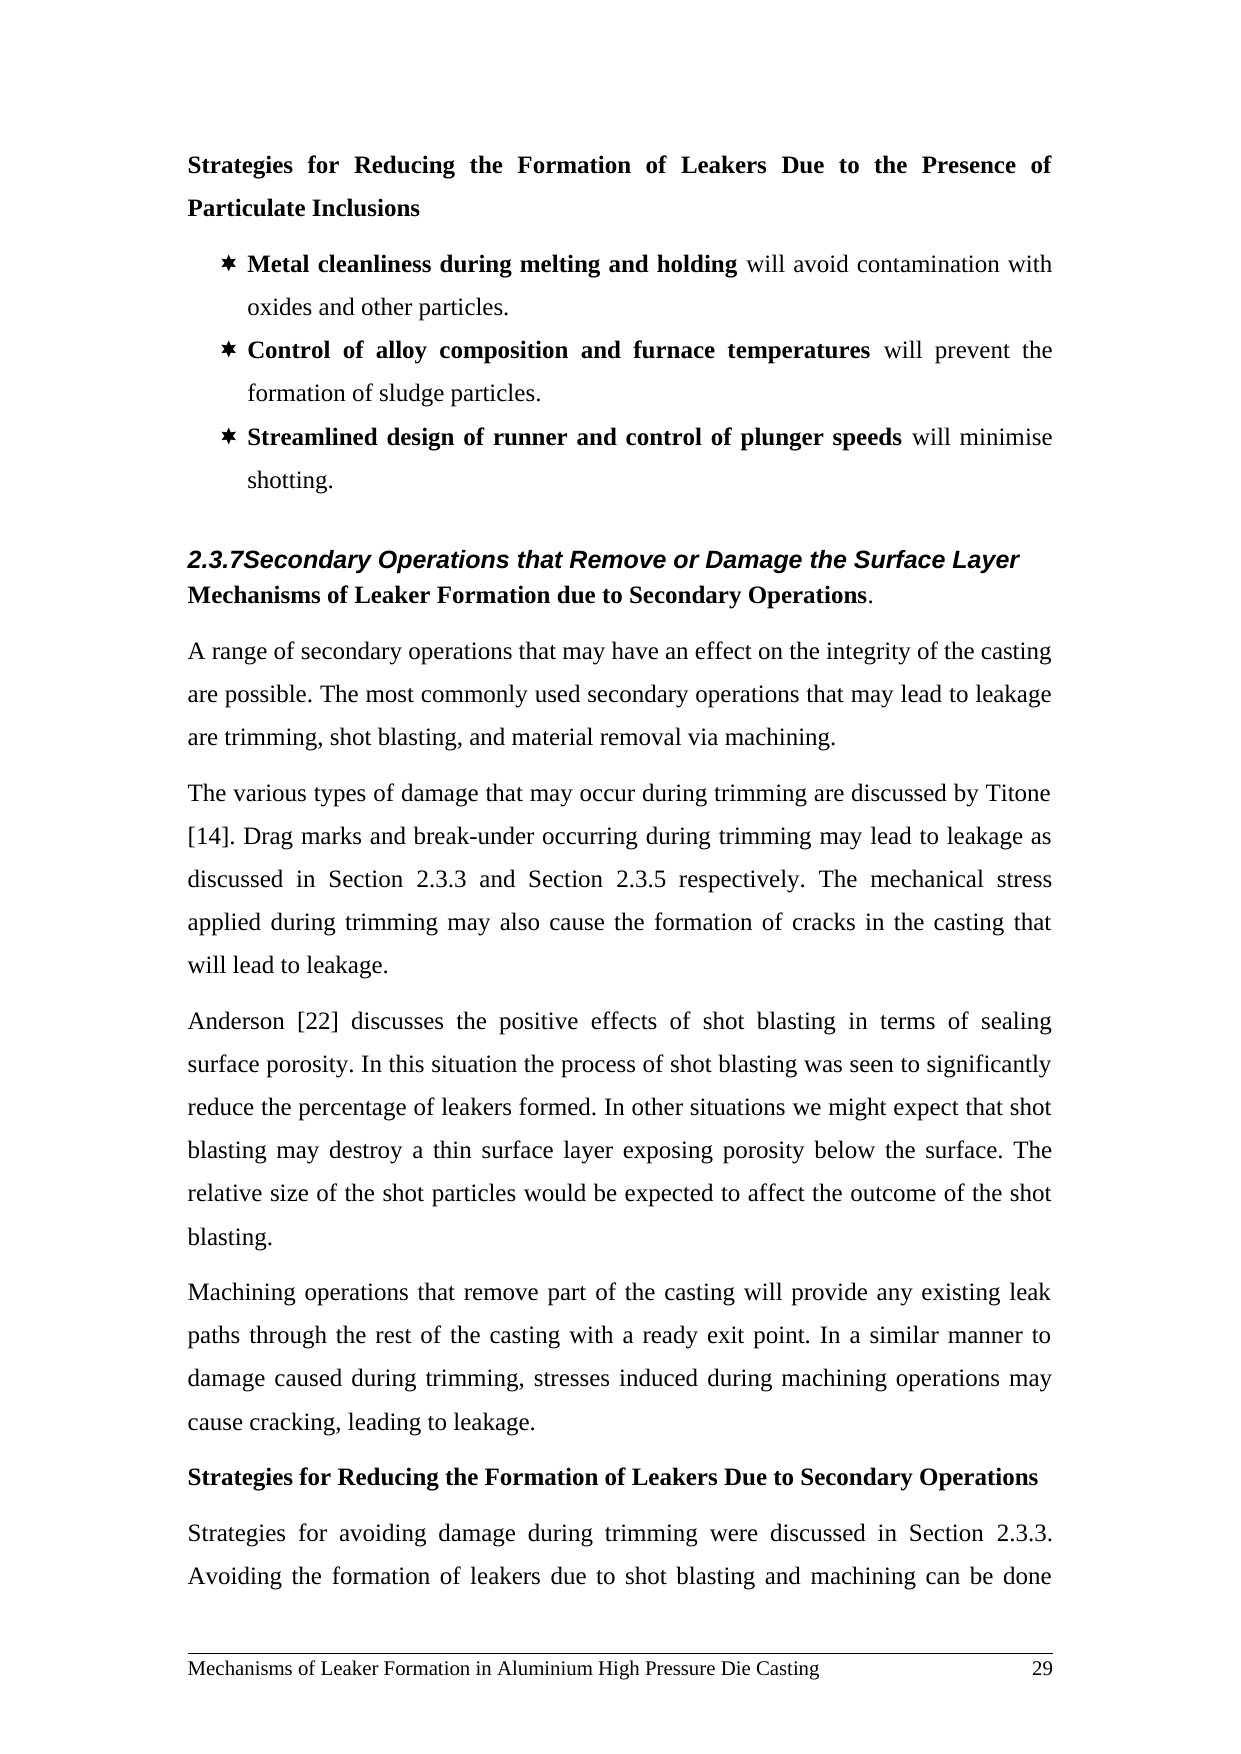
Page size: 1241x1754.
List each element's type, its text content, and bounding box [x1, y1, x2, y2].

text The various types of damage that may occur during trimming are discussed by Titone [14]. Drag marks and break-under occurring during trimming may lead to leakage as discussed in Section 2.3.3 and Section 2.3.5 respectively. The mechanical stress applied during trimming may also cause the formation of cracks in the casting that will lead to leakage. [187, 778, 1053, 979]
text Strategies for Reducing the Formation of Leakers Due to Secondary Operations [187, 1462, 1053, 1491]
text Strategies for avoiding damage during trimming were discussed in Section 2.3.3. Avoiding the formation of leakers due to shot blasting and machining can be done [187, 1518, 1053, 1590]
text Mechanisms of Leaker Formation due to Secondary Operations. [187, 580, 1053, 609]
list Streamlined design of runner and control of plunger speeds will minimise shotting. [217, 422, 1053, 493]
list Metal cleanliness during melting and holding will avoid contamination with oxides and other particles. [217, 249, 1053, 321]
text Anderson [22] discusses the positive effects of shot blasting in terms of sealing surface porosity. In this situation the process of shot blasting was seen to significantly reduce the percentage of leakers formed. In other situations we might expect that shot blasting may destroy a thin surface layer exposing porosity below the surface. The relative size of the shot particles would be expected to affect the outcome of the shot blasting. [187, 1006, 1053, 1250]
text A range of secondary operations that may have an effect on the integrity of the casting are possible. The most commonly used secondary operations that may lead to leakage are trimming, shot blasting, and material removal via machining. [187, 636, 1053, 751]
text Machining operations that remove part of the casting will provide any existing leak paths through the rest of the casting with a ready exit point. In a similar manner to damage caused during trimming, stresses induced during machining operations may cause cracking, leading to leakage. [187, 1277, 1053, 1435]
list Control of alloy composition and furnace temperatures will prevent the formation of sludge particles. [217, 335, 1053, 407]
text Strategies for Reducing the Formation of Leakers Due to the Presence of Particulate Inclusions [187, 150, 1053, 222]
subtitle Secondary Operations that Remove or Damage the Surface Layer [187, 545, 1053, 574]
